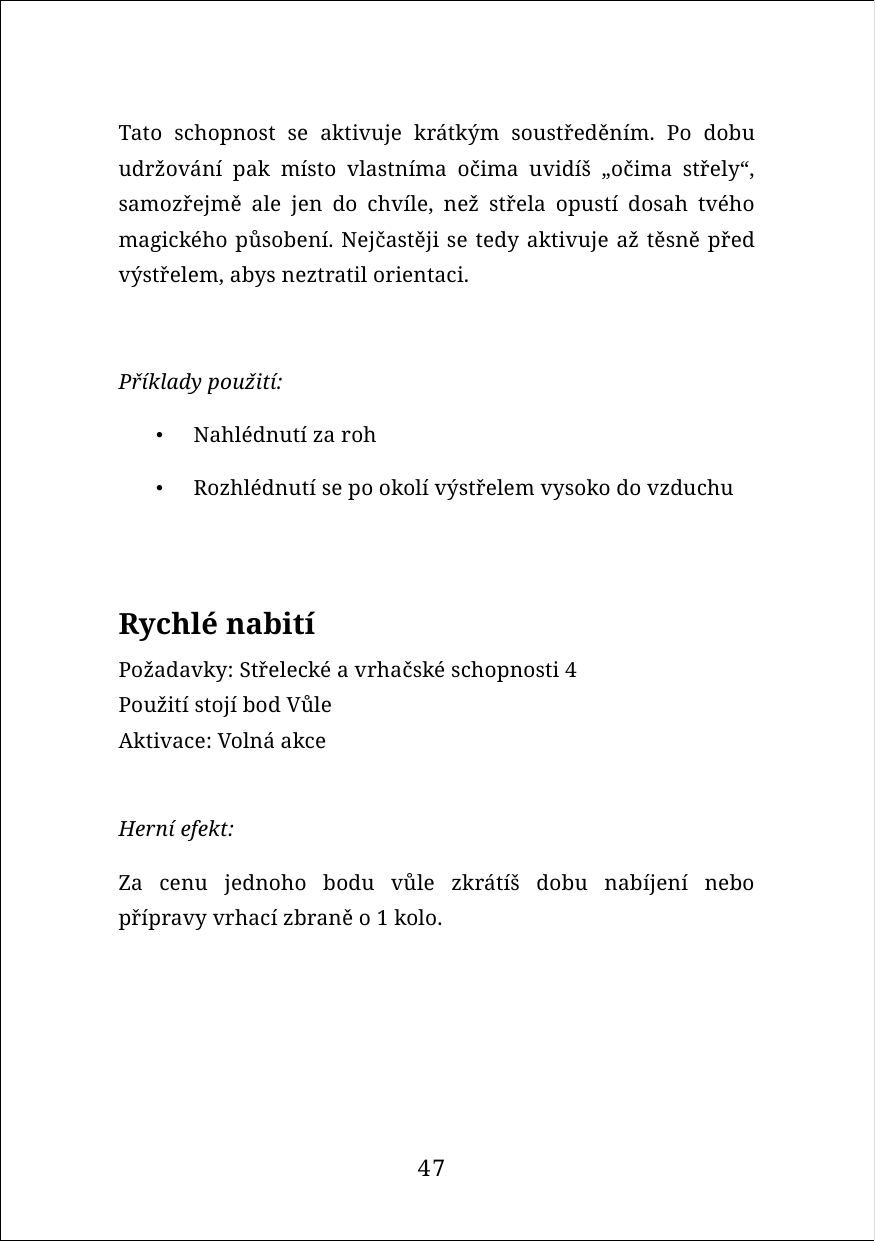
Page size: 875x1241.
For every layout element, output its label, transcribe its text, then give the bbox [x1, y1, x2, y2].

subtitle Rychlé nabití [118, 603, 756, 643]
text Příklady použití: [118, 367, 756, 395]
text Za cenu jednoho bodu vůle zkrátíš dobu nabíjení nebo přípravy vrhací zbraně o 1 kolo. [118, 868, 756, 932]
text Požadavky: Střelecké a vrhačské schopnosti 4 Použití stojí bod Vůle Aktivace: Volná akce [118, 655, 756, 790]
text Tato schopnost se aktivuje krátkým soustředěním. Po dobu udržování pak místo vlastníma očima uvidíš „očima střely“, samozřejmě ale jen do chvíle, než střela opustí dosah tvého magického působení. Nejčastěji se tedy aktivuje až těsně před výstřelem, abys neztratil orientaci. [118, 118, 756, 289]
list Nahlédnutí za roh [156, 420, 756, 448]
list Rozhlédnutí se po okolí výstřelem vysoko do vzduchu [156, 473, 756, 502]
text Herní efekt: [118, 814, 756, 843]
